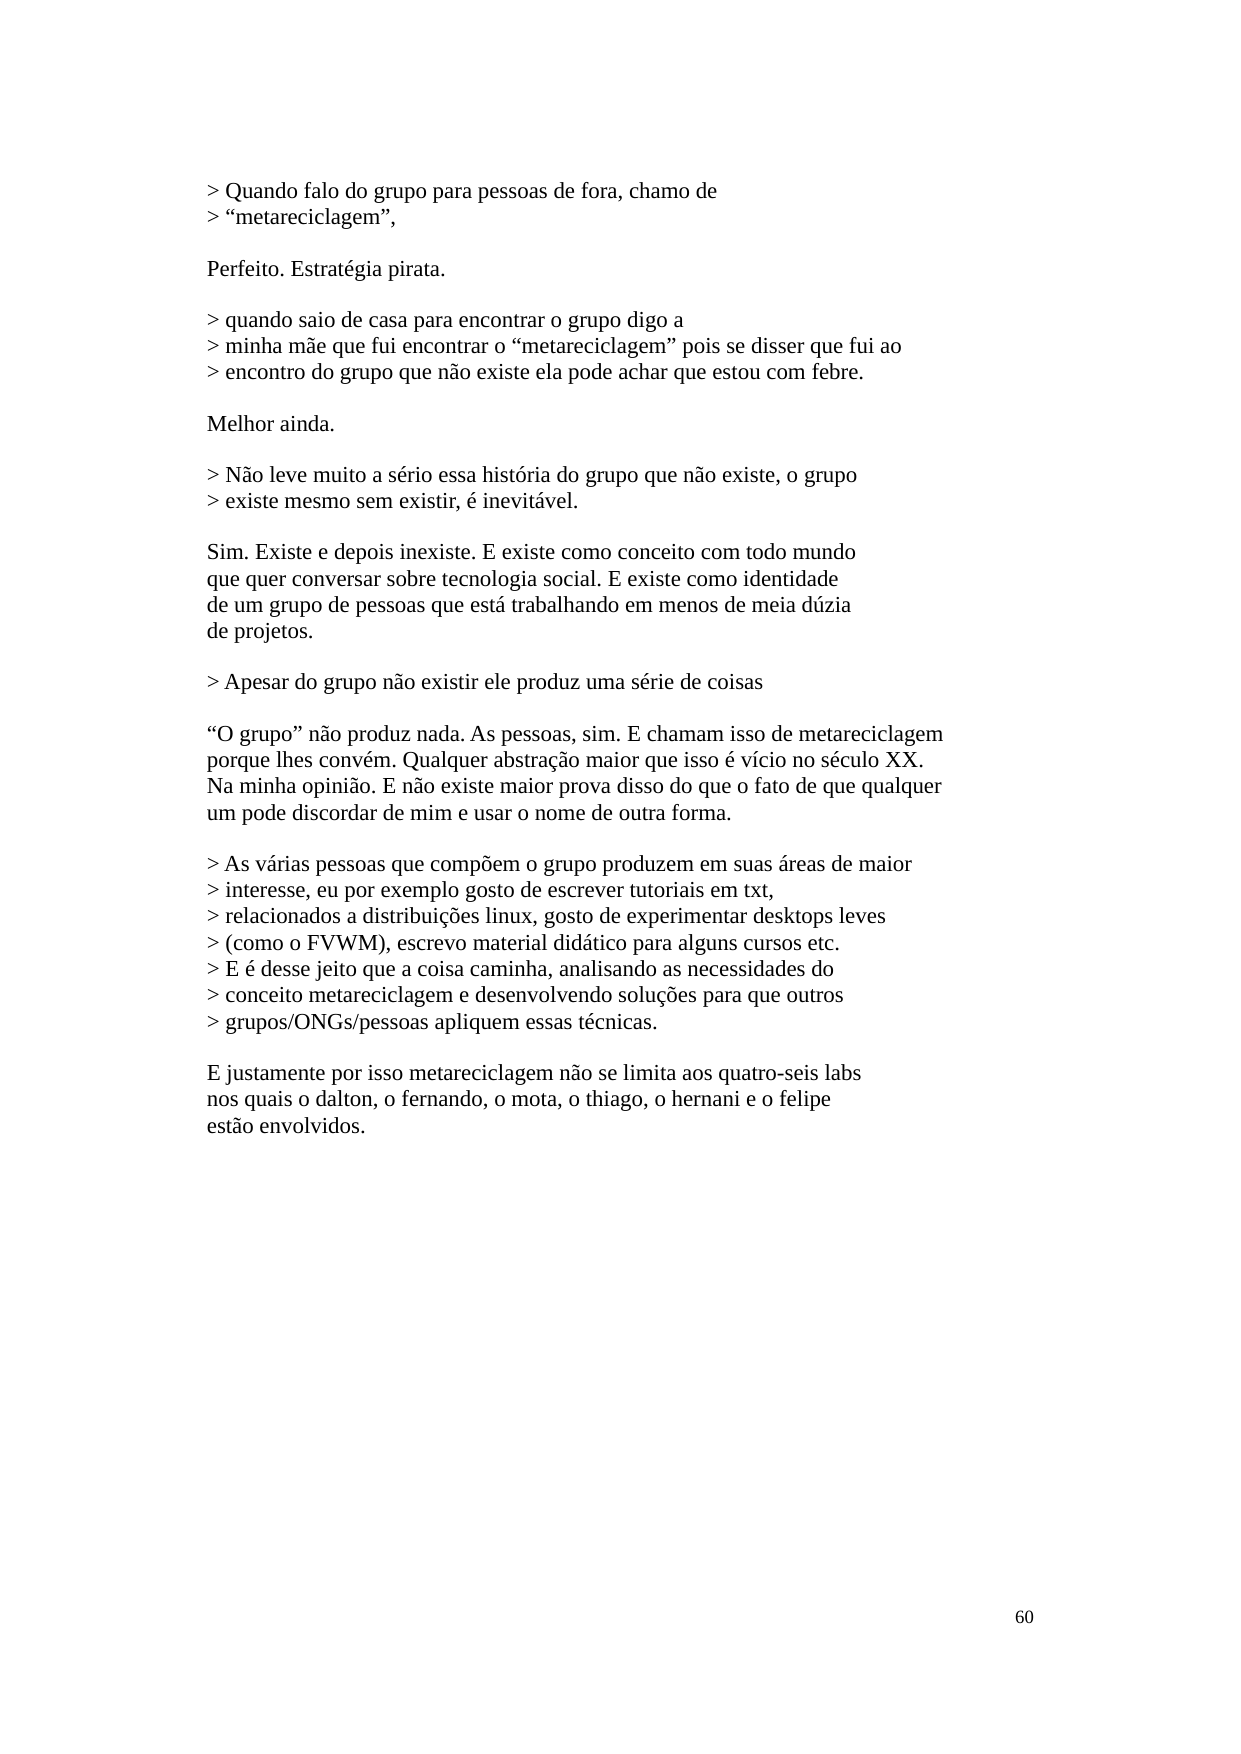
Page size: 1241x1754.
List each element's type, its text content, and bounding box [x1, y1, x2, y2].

text E justamente por isso metareciclagem não se limita aos quatro-seis labs nos quais o dalton, o fernando, o mota, o thiago, o hernani e o felipe estão envolvidos. [207, 1059, 1033, 1138]
text Melhor ainda. [207, 409, 1033, 436]
text > Apesar do grupo não existir ele produz uma série de coisas [207, 668, 1033, 695]
text “O grupo” não produz nada. As pessoas, sim. E chamam isso de metareciclagem porque lhes convém. Qualquer abstração maior que isso é vício no século XX. Na minha opinião. E não existe maior prova disso do que o fato de que qualquer um pode discordar de mim e usar o nome de outra forma. [207, 719, 1033, 825]
text > quando saio de casa para encontrar o grupo digo a > minha mãe que fui encontrar o “metareciclagem” pois se disser que fui ao > encontro do grupo que não existe ela pode achar que estou com febre. [207, 306, 1033, 385]
text > As várias pessoas que compõem o grupo produzem em suas áreas de maior > interesse, eu por exemplo gosto de escrever tutoriais em txt, > relacionados a distribuições linux, gosto de experimentar desktops leves > (como o FVWM), escrevo material didático para alguns cursos etc. > E é desse jeito que a coisa caminha, analisando as necessidades do > conceito metareciclagem e desenvolvendo soluções para que outros > grupos/ONGs/pessoas apliquem essas técnicas. [207, 850, 1033, 1034]
text > Não leve muito a sério essa história do grupo que não existe, o grupo > existe mesmo sem existir, é inevitável. [207, 461, 1033, 513]
text > Quando falo do grupo para pessoas de fora, chamo de > “metareciclagem”, [207, 177, 1033, 230]
text Perfeito. Estratégia pirata. [207, 254, 1033, 281]
text Sim. Existe e depois inexiste. E existe como conceito com todo mundo que quer conversar sobre tecnologia social. E existe como identidade de um grupo de pessoas que está trabalhando em menos de meia dúzia de projetos. [207, 538, 1033, 644]
